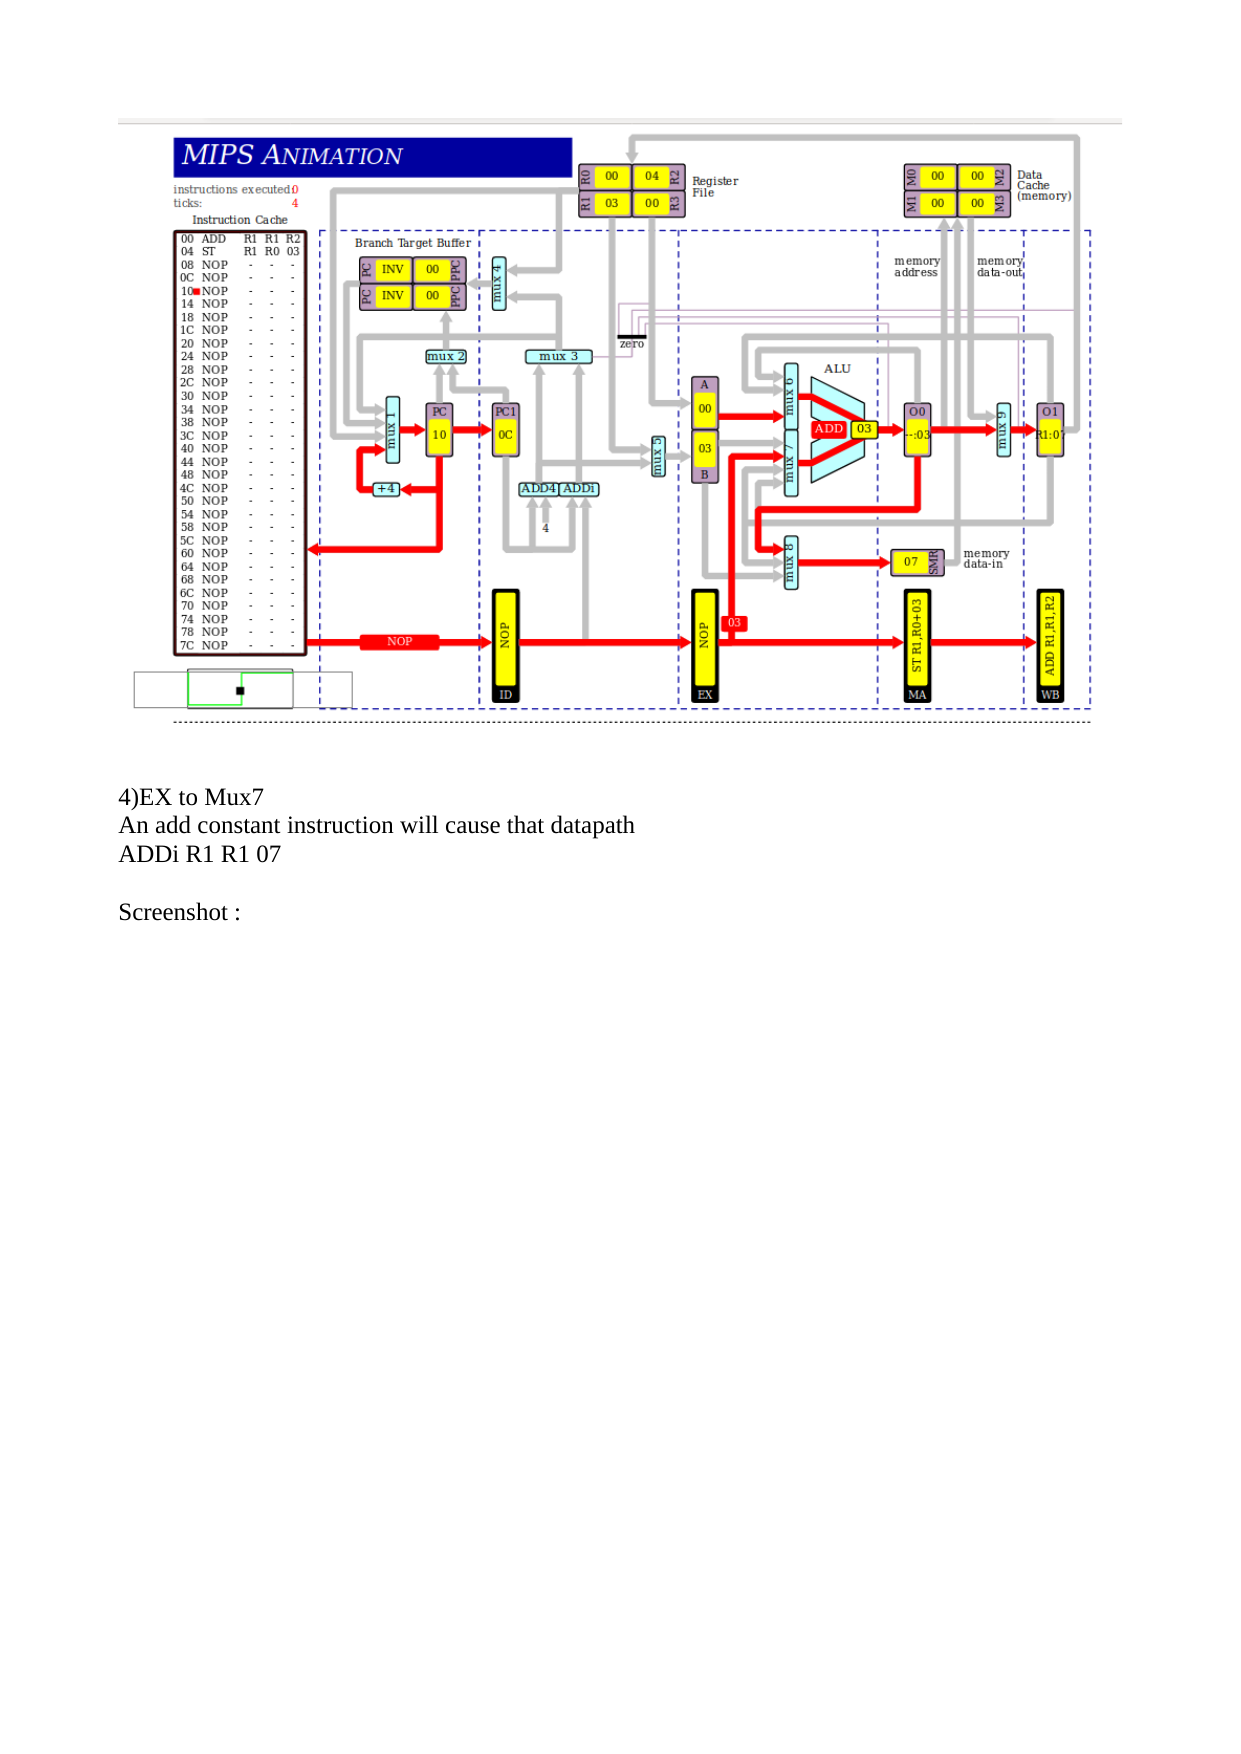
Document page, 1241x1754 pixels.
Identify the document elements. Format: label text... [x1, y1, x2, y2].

text Screenshot : [118, 897, 1122, 925]
text 4)EX to Mux7 [118, 782, 1122, 810]
text ADDi R1 R1 07 [118, 839, 1122, 868]
picture [118, 118, 1123, 725]
text An add constant instruction will cause that datapath [118, 810, 1122, 839]
